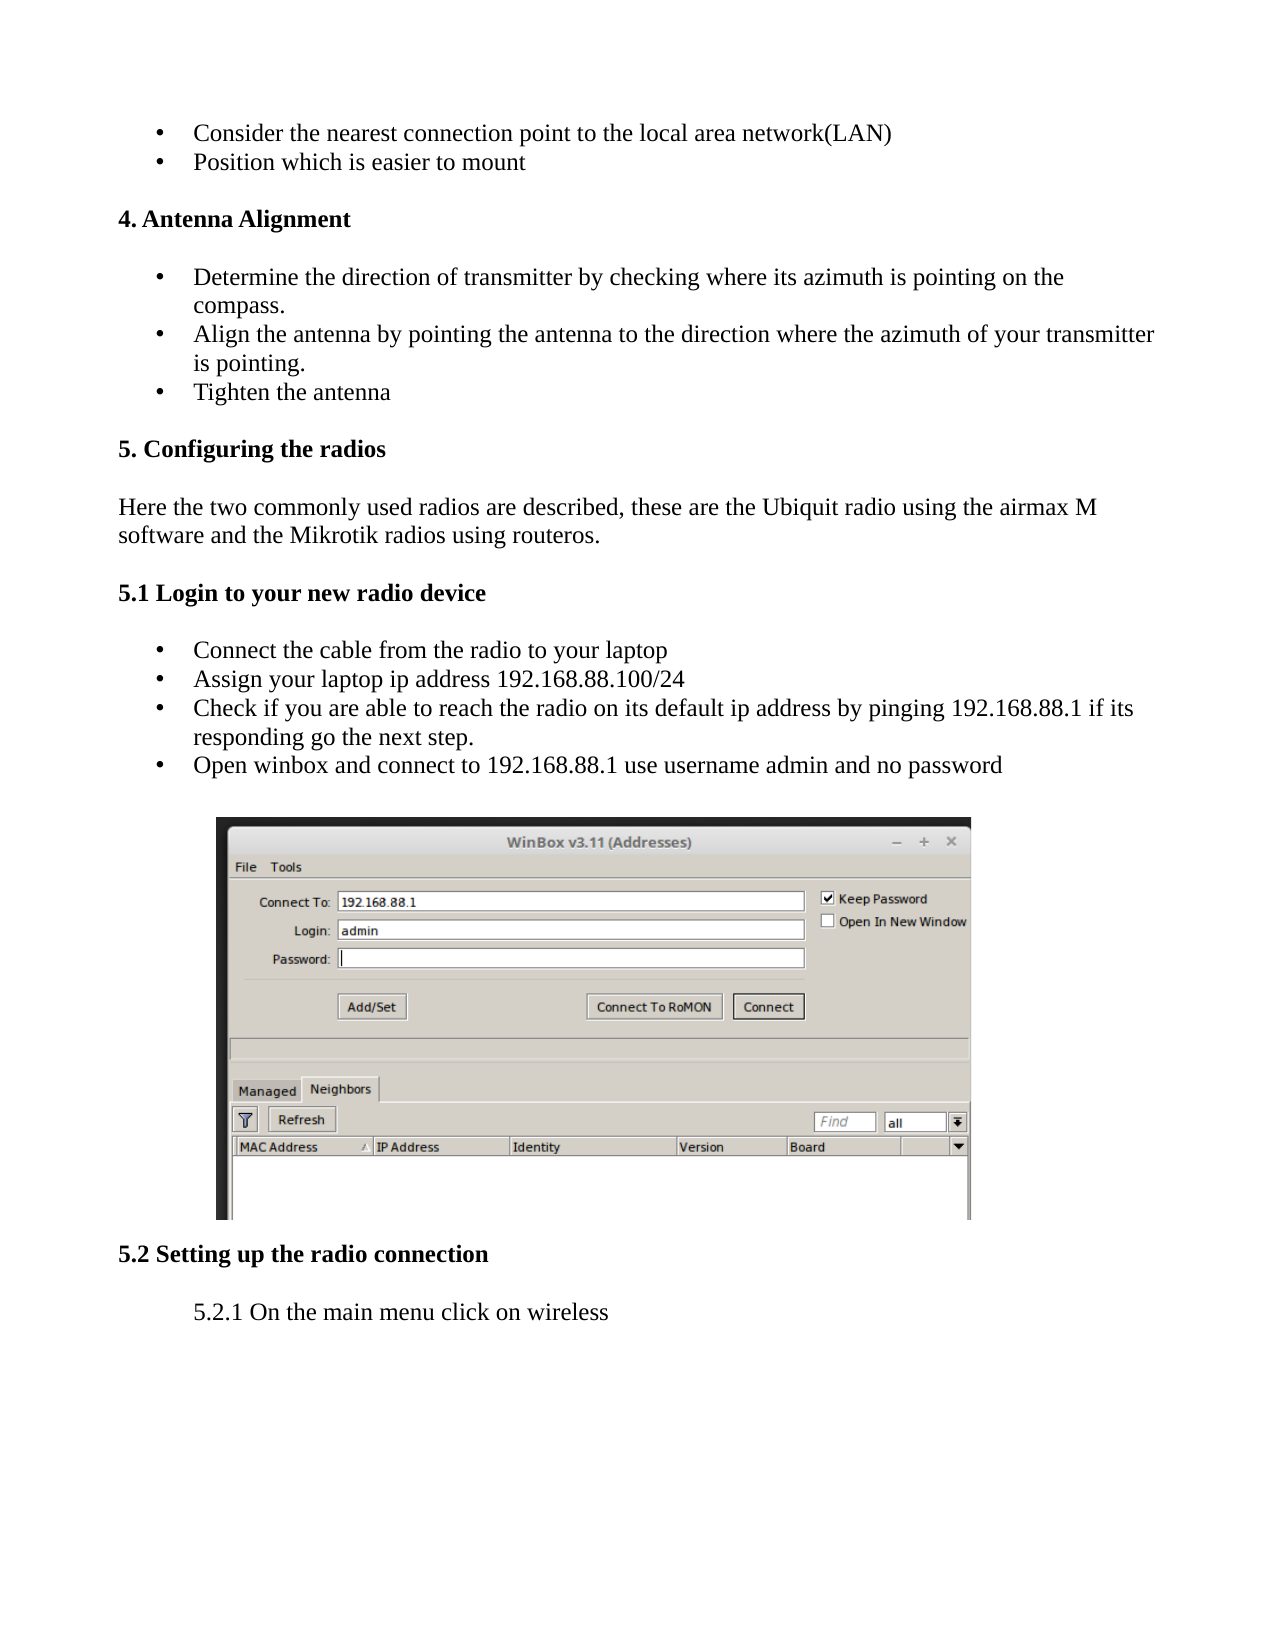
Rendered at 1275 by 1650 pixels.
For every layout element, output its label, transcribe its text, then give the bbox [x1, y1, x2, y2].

list Determine the direction of transmitter by checking where its azimuth is pointing on the compass. [156, 262, 1157, 319]
text 4. Antenna Alignment [118, 204, 1157, 233]
list Open winbox and connect to 192.168.88.1 use username admin and no password [156, 751, 1157, 779]
list Position which is easier to mount [156, 147, 1157, 176]
text Here the two commonly used radios are described, these are the Ubiquit radio using the airmax M software and the Mikrotik radios using routeros. [118, 492, 1157, 549]
list Check if you are able to reach the radio on its default ip address by pinging 192.168.88.1 if its responding go the next step. [156, 693, 1157, 751]
picture [216, 817, 972, 1220]
list Consider the nearest connection point to the local area network(LAN) [156, 118, 1157, 147]
list Connect the cable from the radio to your laptop [156, 636, 1157, 664]
text 5.1 Login to your new radio device [118, 578, 1157, 607]
list 5.2.1 On the main menu click on wireless [156, 1297, 1157, 1326]
list 5.2 Setting up the radio connection [81, 1239, 1157, 1268]
text 5. Configuring the radios [118, 434, 1157, 463]
list Tighten the antenna [156, 377, 1157, 406]
list Assign your laptop ip address 192.168.88.100/24 [156, 664, 1157, 693]
list Align the antenna by pointing the antenna to the direction where the azimuth of your transmitter is pointing. [156, 319, 1157, 377]
